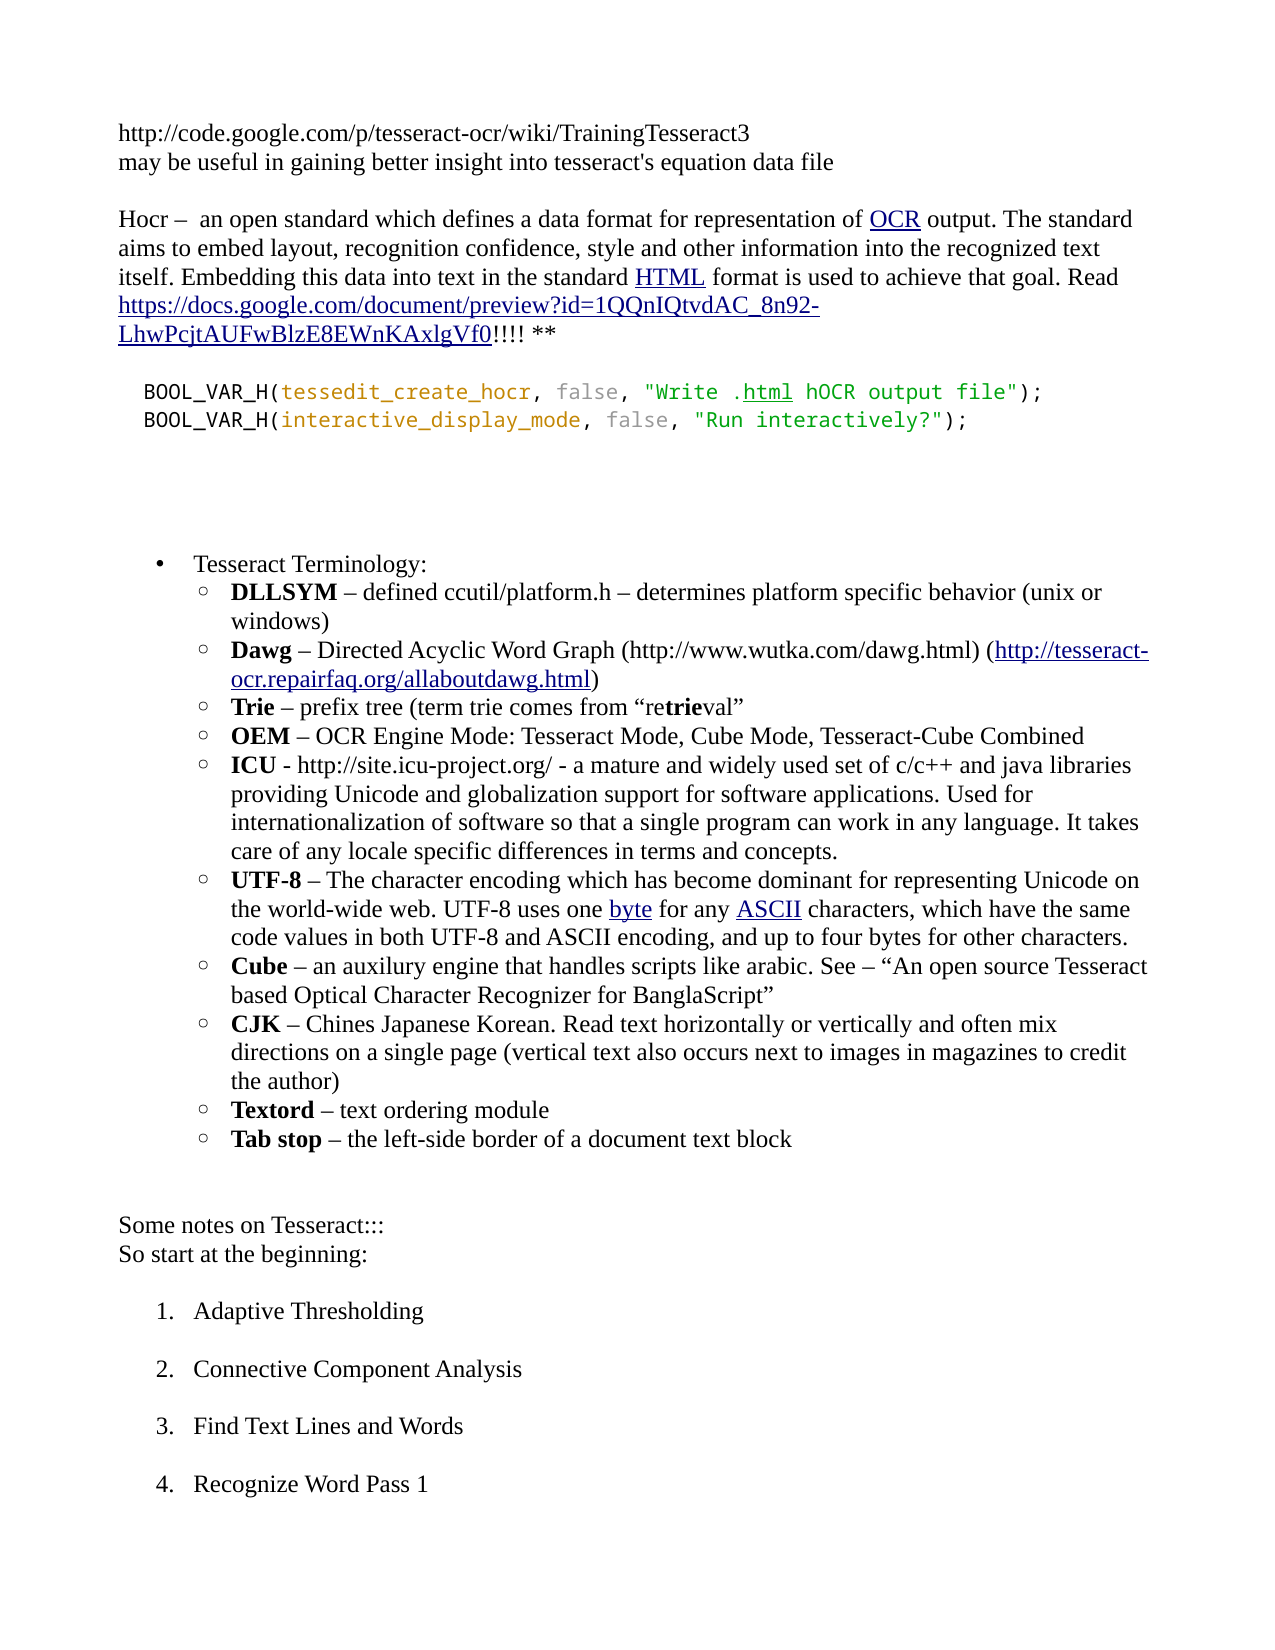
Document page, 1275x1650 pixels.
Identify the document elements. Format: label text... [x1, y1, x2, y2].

list UTF-8 – The character encoding which has become dominant for representing Unicode on the world-wide web. UTF-8 uses one byte for any ASCII characters, which have the same code values in both UTF-8 and ASCII encoding, and up to four bytes for other characters. [193, 865, 1157, 951]
list Adaptive Thresholding [156, 1296, 1157, 1325]
list Recognize Word Pass 1 [156, 1469, 1157, 1497]
text http://code.google.com/p/tesseract-ocr/wiki/TrainingTesseract3 may be useful in gaining better insight into tesseract's equation data file [118, 118, 1157, 176]
list Dawg – Directed Acyclic Word Graph (http://www.wutka.com/dawg.html) (http://tesseract-ocr.repairfaq.org/allaboutdawg.html) [193, 635, 1157, 692]
list ICU - http://site.icu-project.org/ - a mature and widely used set of c/c++ and java libraries providing Unicode and globalization support for software applications. Used for internationalization of software so that a single program can work in any language. It takes care of any locale specific differences in terms and concepts. [193, 750, 1157, 865]
list Connective Component Analysis [156, 1354, 1157, 1382]
list Textord – text ordering module [193, 1095, 1157, 1124]
list Trie – prefix tree (term trie comes from “retrieval” [193, 692, 1157, 721]
text So start at the beginning: [118, 1239, 1157, 1267]
list CJK – Chines Japanese Korean. Read text horizontally or vertically and often mix directions on a single page (vertical text also occurs next to images in magazines to credit the author) [193, 1009, 1157, 1095]
text BOOL_VAR_H(tessedit_create_hocr, false, "Write .html hOCR output file"); [118, 377, 1157, 405]
list Tab stop – the left-side border of a document text block [193, 1124, 1157, 1152]
list OEM – OCR Engine Mode: Tesseract Mode, Cube Mode, Tesseract-Cube Combined [193, 721, 1157, 750]
text Hocr – an open standard which defines a data format for representation of OCR output. The standard aims to embed layout, recognition confidence, style and other information into the recognized text itself. Embedding this data into text in the standard HTML format is used to achieve that goal. Read https://docs.google.com/document/preview?id=1QQnIQtvdAC_8n92-LhwPcjtAUFwBlzE8EWnKAxlgVf0!!!! ** [118, 204, 1157, 348]
list Find Text Lines and Words [156, 1411, 1157, 1440]
list Tesseract Terminology: [156, 549, 1157, 577]
list Cube – an auxilury engine that handles scripts like arabic. See – “An open source Tesseract based Optical Character Recognizer for BanglaScript” [193, 951, 1157, 1009]
text BOOL_VAR_H(interactive_display_mode, false, "Run interactively?"); [118, 405, 1157, 434]
list DLLSYM – defined ccutil/platform.h – determines platform specific behavior (unix or windows) [193, 577, 1157, 635]
text Some notes on Tesseract::: [118, 1210, 1157, 1239]
